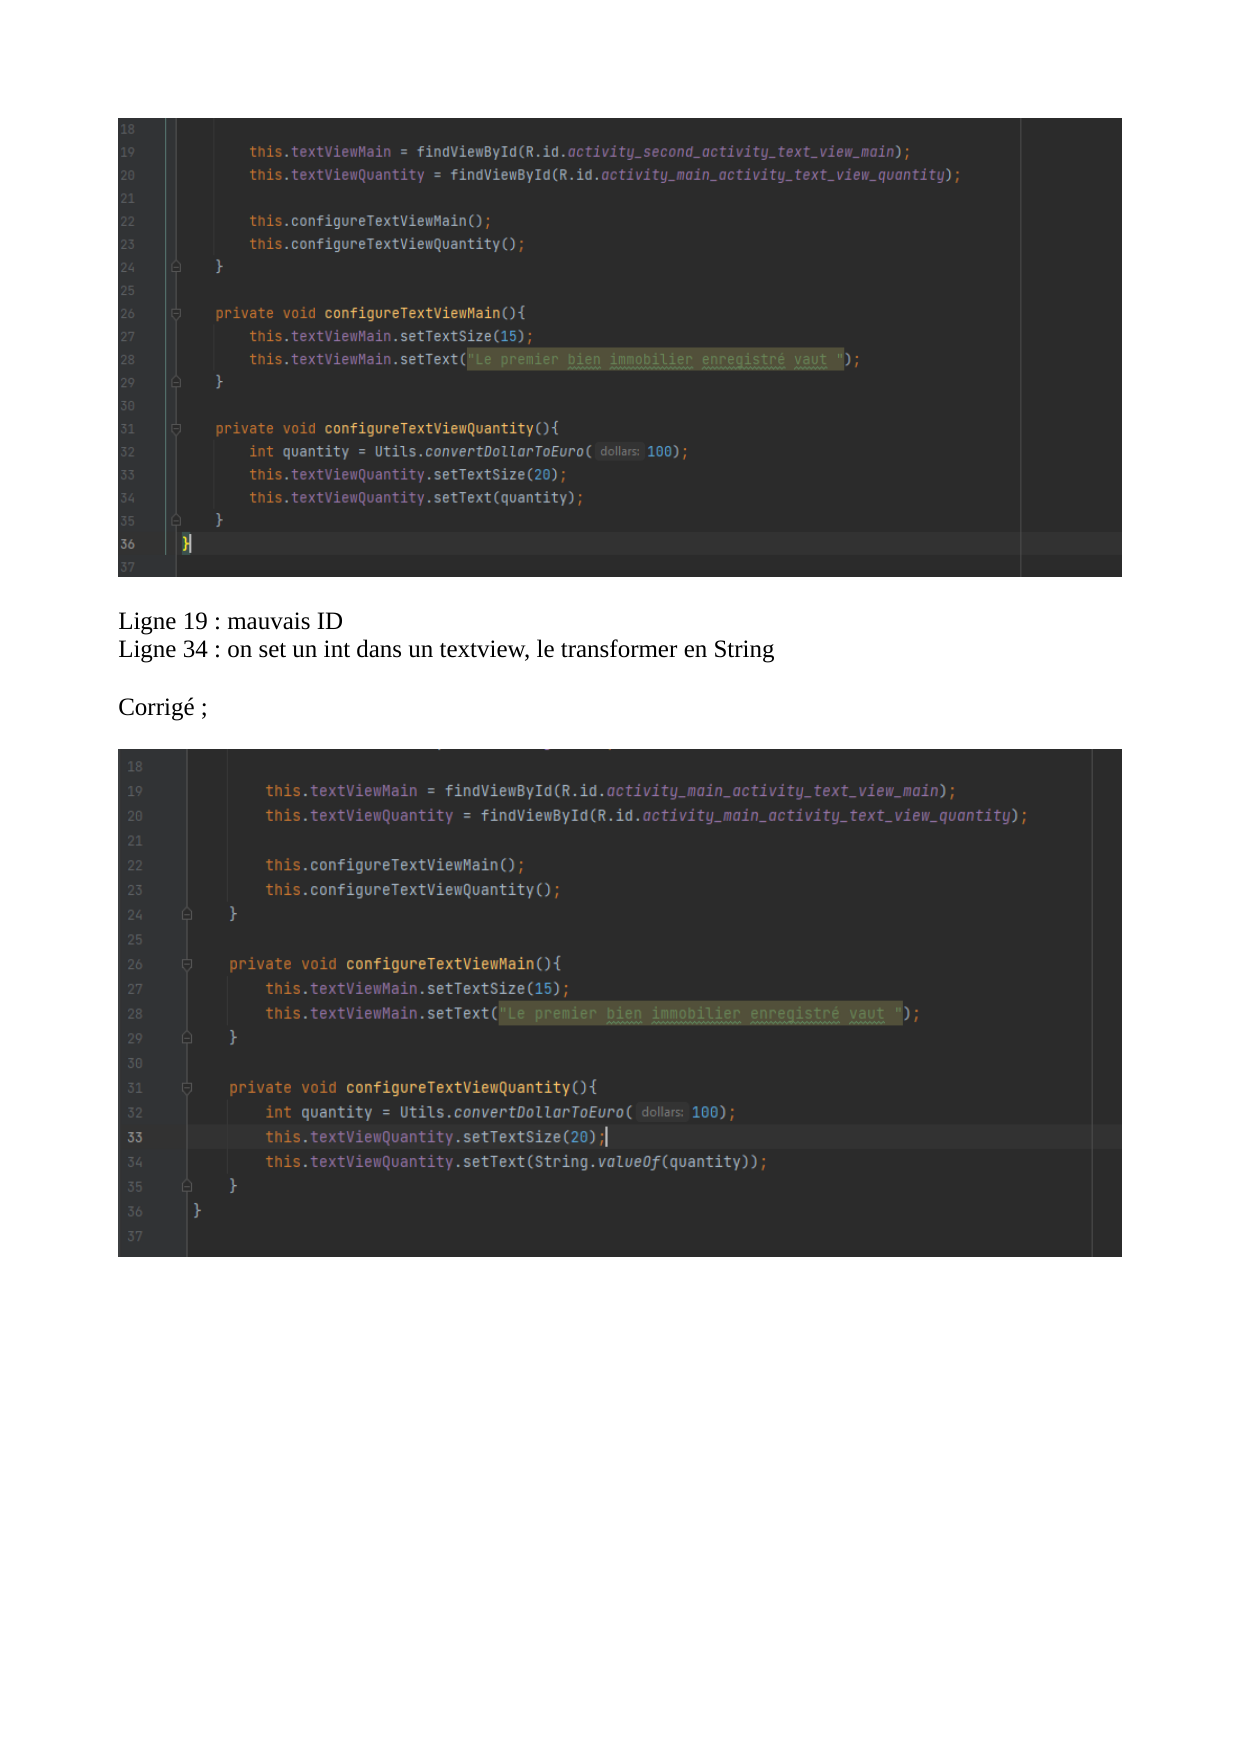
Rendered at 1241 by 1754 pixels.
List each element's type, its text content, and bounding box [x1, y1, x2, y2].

text Corrigé ; [118, 692, 1122, 721]
picture [118, 749, 1122, 1257]
picture [118, 118, 1122, 577]
text Ligne 34 : on set un int dans un textview, le transformer en String [118, 634, 1122, 663]
text Ligne 19 : mauvais ID [118, 606, 1122, 634]
